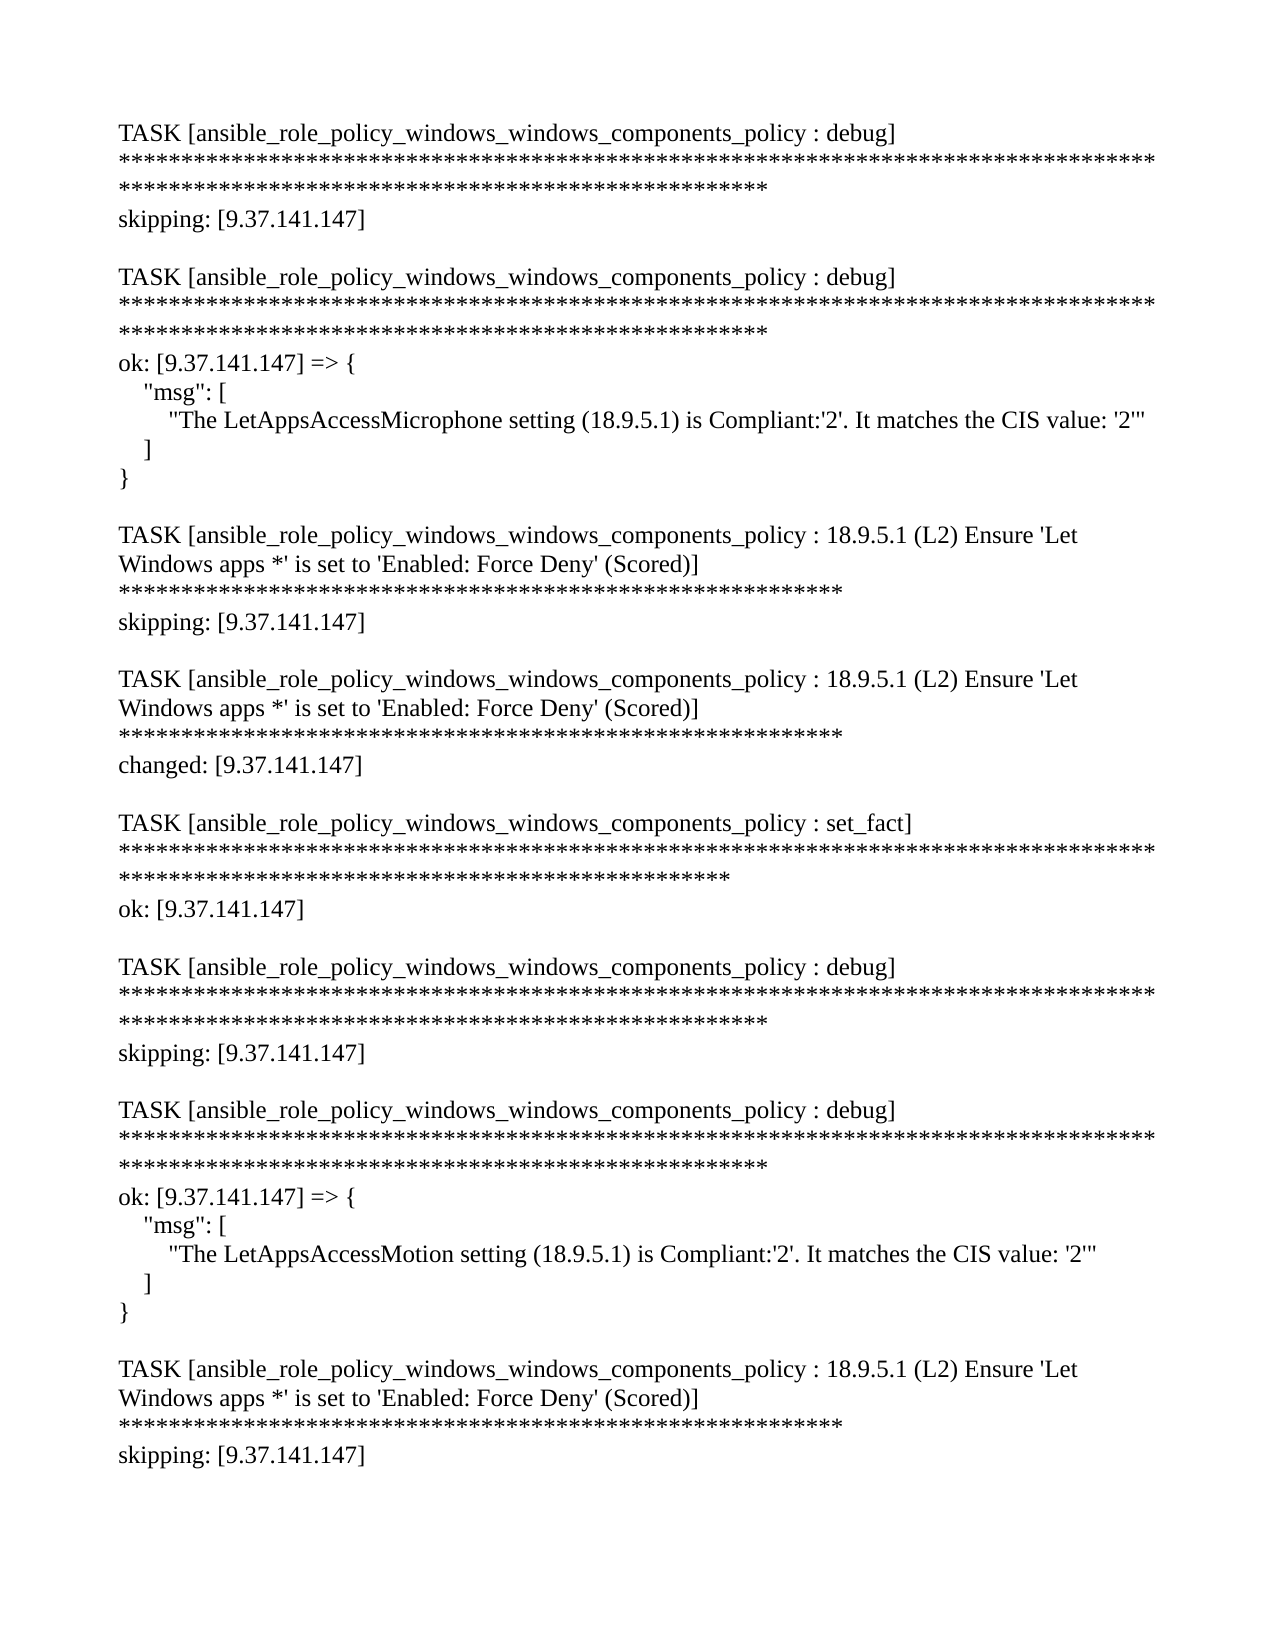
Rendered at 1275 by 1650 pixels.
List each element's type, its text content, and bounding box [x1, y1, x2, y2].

text TASK [ansible_role_policy_windows_windows_components_policy : debug] *************************************************************************************************************************************** [118, 118, 1157, 204]
text "msg": [ [118, 1211, 1157, 1239]
text } [118, 463, 1157, 492]
text ok: [9.37.141.147] => { [118, 1182, 1157, 1211]
text TASK [ansible_role_policy_windows_windows_components_policy : 18.9.5.1 (L2) Ensure 'Let Windows apps *' is set to 'Enabled: Force Deny' (Scored)] ********************************************************** [118, 1354, 1157, 1441]
text ] [118, 434, 1157, 463]
text "msg": [ [118, 377, 1157, 406]
text ok: [9.37.141.147] => { [118, 348, 1157, 377]
text ] [118, 1268, 1157, 1297]
text TASK [ansible_role_policy_windows_windows_components_policy : 18.9.5.1 (L2) Ensure 'Let Windows apps *' is set to 'Enabled: Force Deny' (Scored)] ********************************************************** [118, 664, 1157, 751]
text skipping: [9.37.141.147] [118, 607, 1157, 636]
text "The LetAppsAccessMotion setting (18.9.5.1) is Compliant:'2'. It matches the CIS value: '2'" [118, 1239, 1157, 1268]
text TASK [ansible_role_policy_windows_windows_components_policy : debug] *************************************************************************************************************************************** [118, 262, 1157, 348]
text } [118, 1297, 1157, 1326]
text skipping: [9.37.141.147] [118, 1441, 1157, 1469]
text skipping: [9.37.141.147] [118, 204, 1157, 233]
text changed: [9.37.141.147] [118, 751, 1157, 779]
text ok: [9.37.141.147] [118, 894, 1157, 923]
text skipping: [9.37.141.147] [118, 1038, 1157, 1067]
text "The LetAppsAccessMicrophone setting (18.9.5.1) is Compliant:'2'. It matches the CIS value: '2'" [118, 406, 1157, 434]
text TASK [ansible_role_policy_windows_windows_components_policy : set_fact] ************************************************************************************************************************************ [118, 808, 1157, 894]
text TASK [ansible_role_policy_windows_windows_components_policy : debug] *************************************************************************************************************************************** [118, 1096, 1157, 1182]
text TASK [ansible_role_policy_windows_windows_components_policy : 18.9.5.1 (L2) Ensure 'Let Windows apps *' is set to 'Enabled: Force Deny' (Scored)] ********************************************************** [118, 521, 1157, 607]
text TASK [ansible_role_policy_windows_windows_components_policy : debug] *************************************************************************************************************************************** [118, 952, 1157, 1038]
